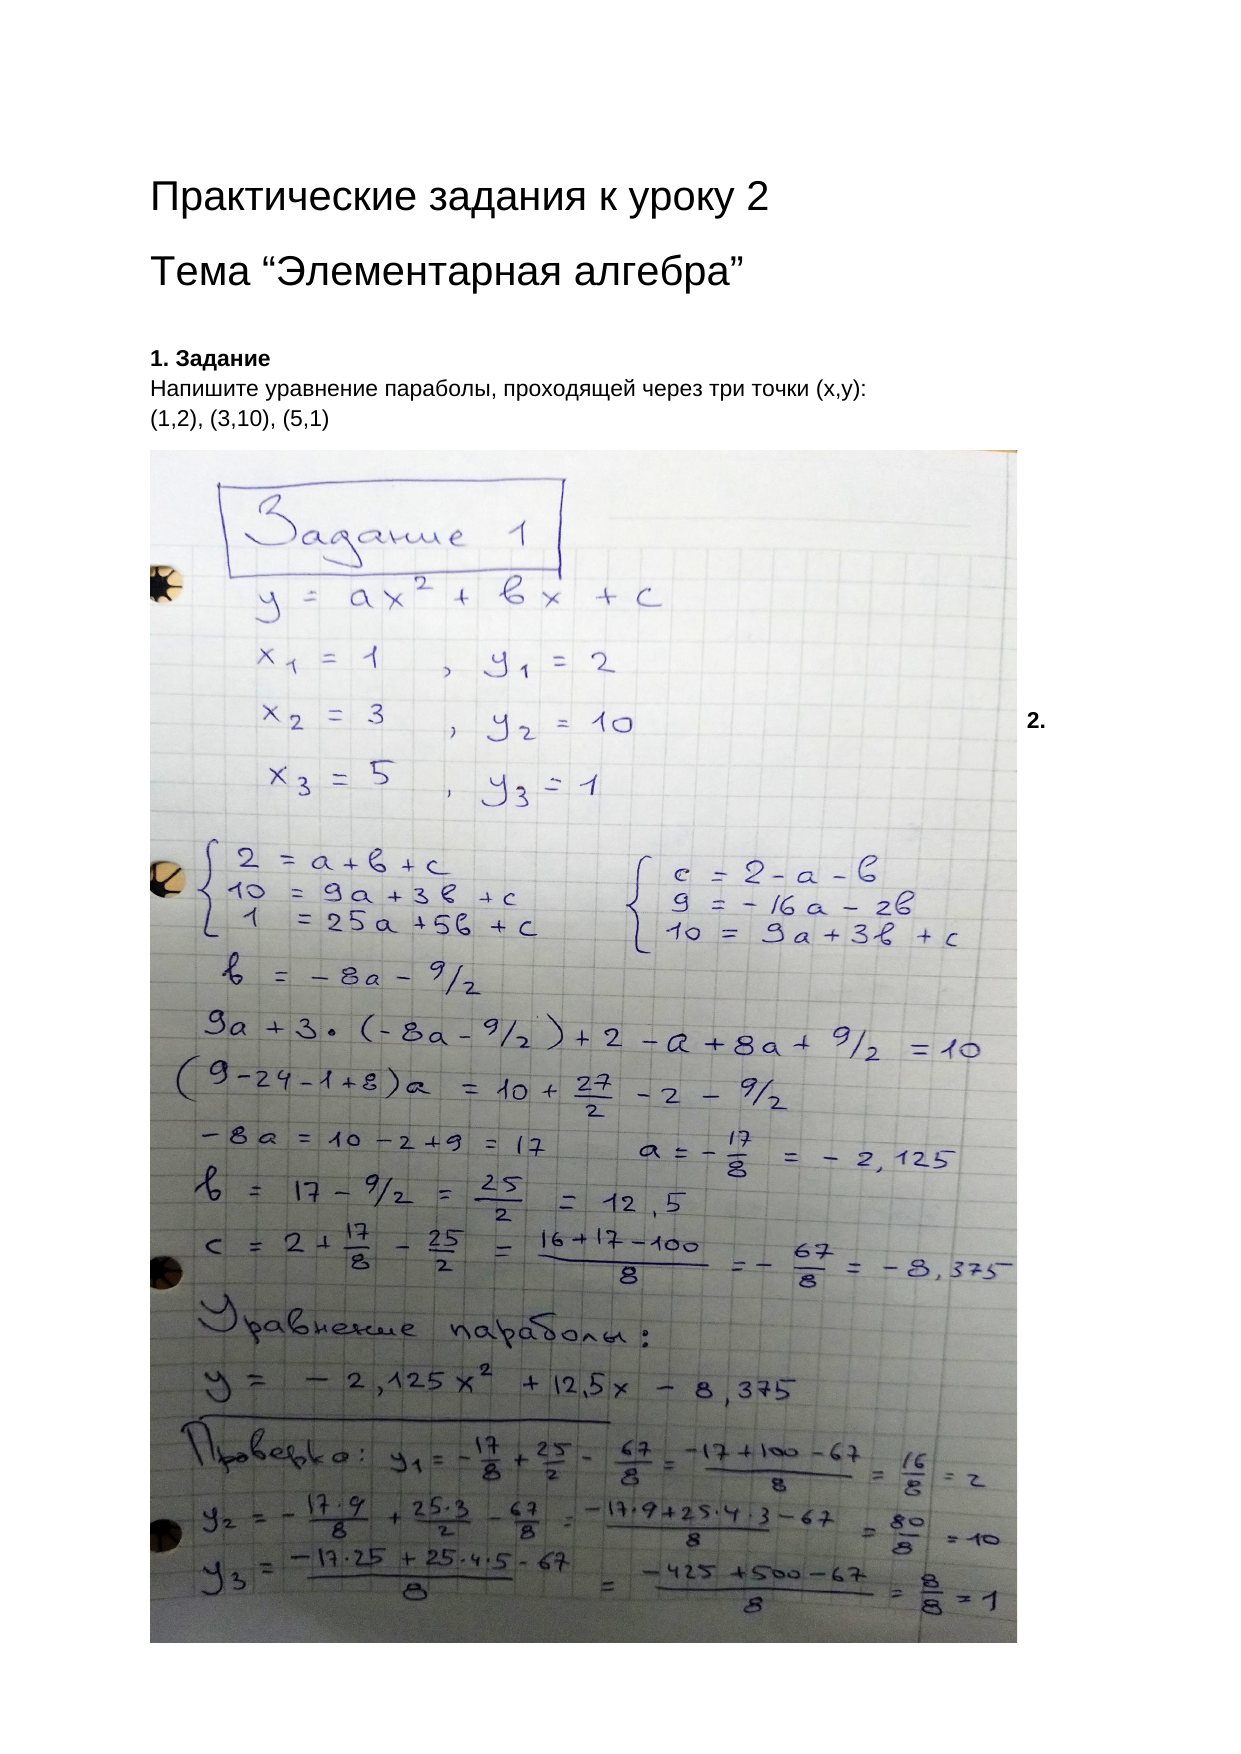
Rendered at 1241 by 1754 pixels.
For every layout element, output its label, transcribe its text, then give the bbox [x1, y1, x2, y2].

subtitle Практические задания к уроку 2 [150, 171, 1090, 219]
text Напишите уравнение параболы, проходящей через три точки (x,y): [150, 375, 1090, 401]
picture [150, 450, 1018, 1643]
text 2. [1018, 707, 1090, 733]
subtitle Тема “Элементарная алгебра” [150, 247, 1090, 295]
text 1. Задание [150, 344, 1090, 371]
text (1,2), (3,10), (5,1) [150, 405, 1090, 431]
